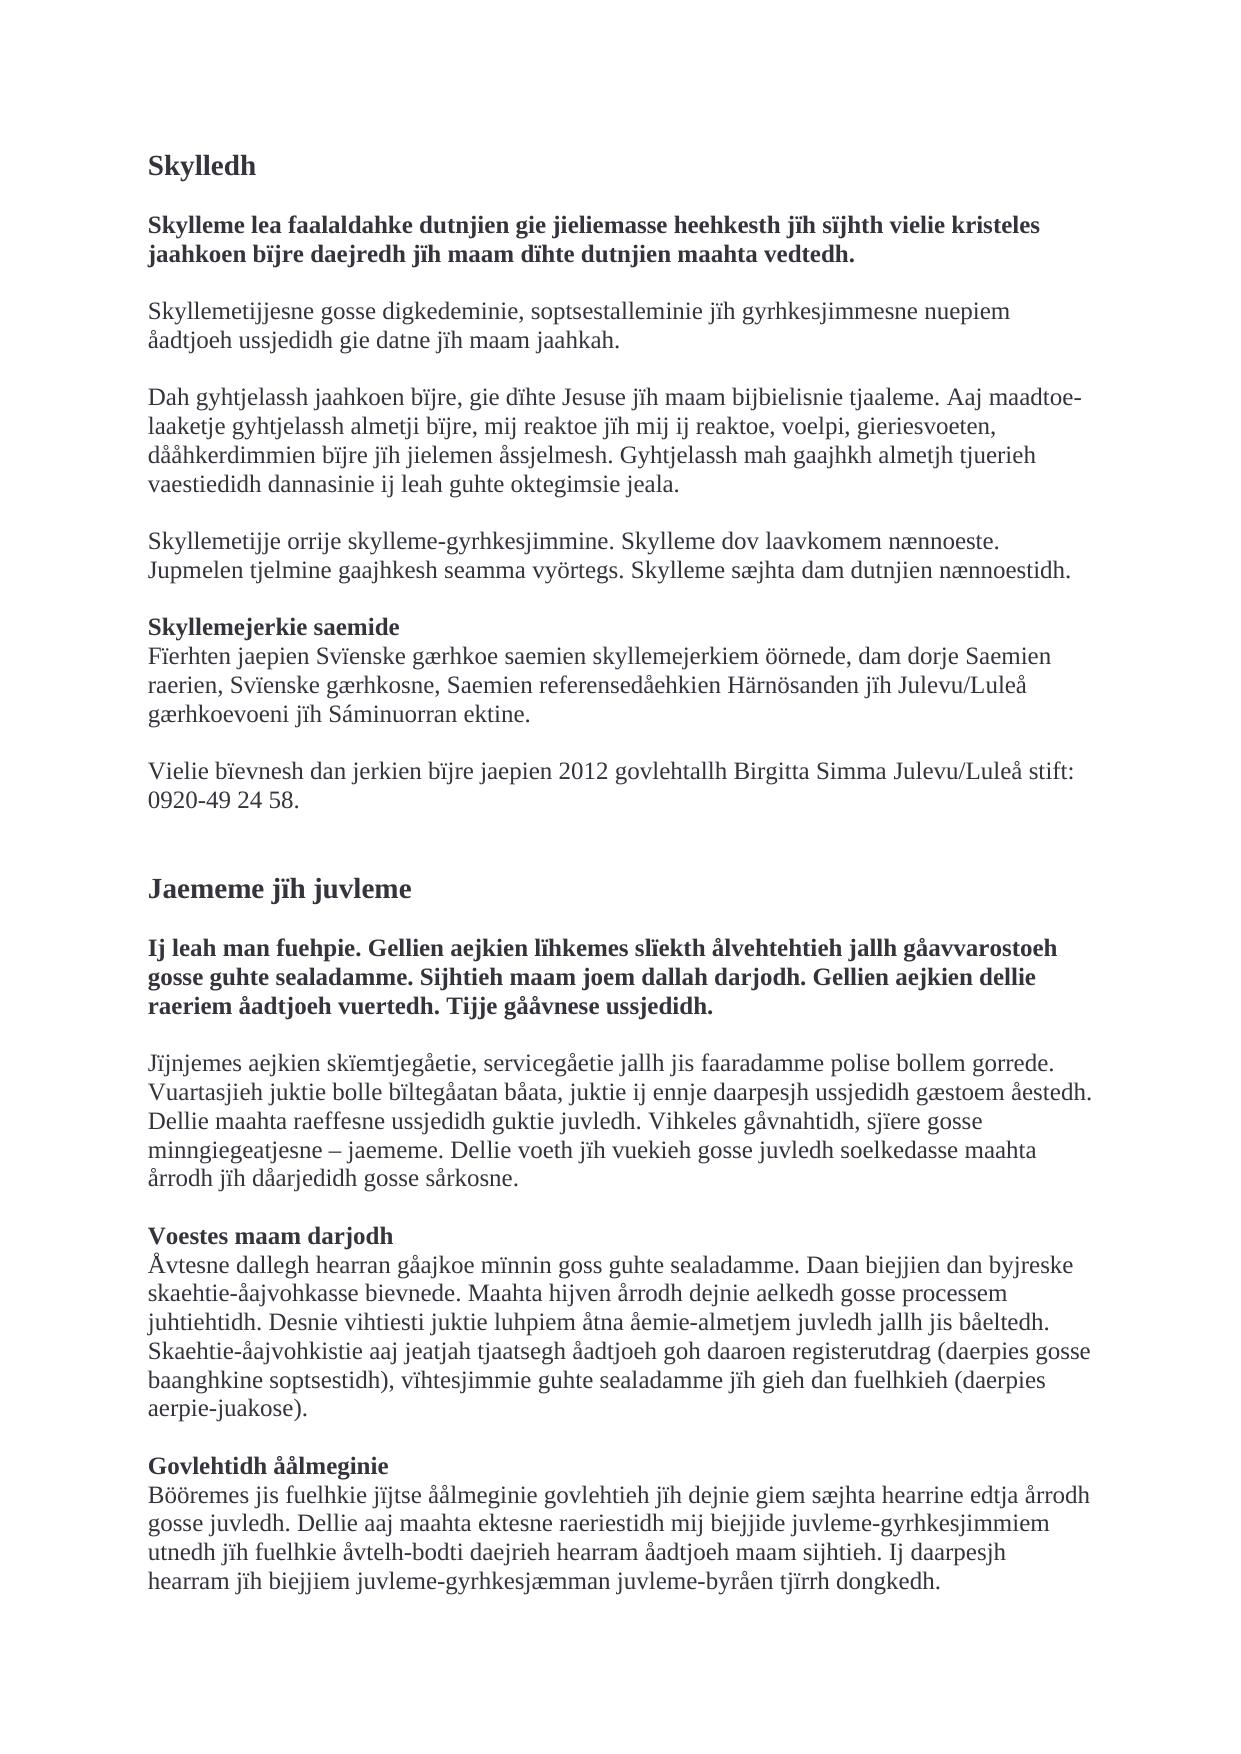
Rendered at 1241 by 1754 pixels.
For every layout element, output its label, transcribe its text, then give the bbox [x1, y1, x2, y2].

subtitle Jaememe jïh juvleme [148, 871, 1093, 905]
text Skyllemetijje orrije skylleme-gyrhkesjimmine. Skylleme dov laavkomem nænnoeste. Jupmelen tjelmine gaajhkesh seamma vyörtegs. Skylleme sæjhta dam dutnjien nænnoestidh. [148, 526, 1093, 584]
text Dah gyhtjelassh jaahkoen bïjre, gie dïhte Jesuse jïh maam bijbielisnie tjaaleme. Aaj maadtoe-laaketje gyhtjelassh almetji bïjre, mij reaktoe jïh mij ij reaktoe, voelpi, gieriesvoeten, dååhkerdimmien bïjre jïh jielemen åssjelmesh. Gyhtjelassh mah gaajhkh almetjh tjuerieh vaestiedidh dannasinie ij leah guhte oktegimsie jeala. [148, 382, 1093, 497]
text Jïjnjemes aejkien skïemtjegåetie, servicegåetie jallh jis faaradamme polise bollem gorrede. Vuartasjieh juktie bolle bïltegåatan båata, juktie ij ennje daarpesjh ussjedidh gæstoem åestedh. Dellie maahta raeffesne ussjedidh guktie juvledh. Vihkeles gåvnahtidh, sjïere gosse minngiegeatjesne – jaememe. Dellie voeth jïh vuekieh gosse juvledh soelkedasse maahta årrodh jïh dåarjedidh gosse sårkosne. [148, 1048, 1093, 1192]
subtitle Ij leah man fuehpie. Gellien aejkien lïhkemes slïekth ålvehtehtieh jallh gåavvarostoeh gosse guhte sealadamme. Sijhtieh maam joem dallah darjodh. Gellien aejkien dellie raeriem åadtjoeh vuertedh. Tijje gååvnese ussjedidh. [148, 933, 1093, 1020]
subtitle Skylledh [148, 148, 1093, 181]
text Skyllemetijjesne gosse digkedeminie, soptsestalleminie jïh gyrhkesjimmesne nuepiem åadtjoeh ussjedidh gie datne jïh maam jaahkah. [148, 296, 1093, 354]
text Govlehtidh åålmeginie Bööremes jis fuelhkie jïjtse åålmeginie govlehtieh jïh dejnie giem sæjhta hearrine edtja årrodh gosse juvledh. Dellie aaj maahta ektesne raeriestidh mij biejjide juvleme-gyrhkesjimmiem utnedh jïh fuelhkie åvtelh-bodti daejrieh hearram åadtjoeh maam sijhtieh. Ij daarpesjh hearram jïh biejjiem juvleme-gyrhkesjæmman juvleme-byråen tjïrrh dongkedh. [148, 1451, 1093, 1595]
text Voestes maam darjodh Åvtesne dallegh hearran gåajkoe mïnnin goss guhte sealadamme. Daan biejjien dan byjreske skaehtie-åajvohkasse bievnede. Maahta hijven årrodh dejnie aelkedh gosse processem juhtiehtidh. Desnie vihtiesti juktie luhpiem åtna åemie-almetjem juvledh jallh jis båeltedh. Skaehtie-åajvohkistie aaj jeatjah tjaatsegh åadtjoeh goh daaroen registerutdrag (daerpies gosse baanghkine soptsestidh), vïhtesjimmie guhte sealadamme jïh gieh dan fuelhkieh (daerpies aerpie-juakose). [148, 1221, 1093, 1422]
text Vielie bïevnesh dan jerkien bïjre jaepien 2012 govlehtallh Birgitta Simma Julevu/Luleå stift: 0920-49 24 58. [148, 756, 1093, 814]
subtitle Skylleme lea faalaldahke dutnjien gie jieliemasse heehkesth jïh sïjhth vielie kristeles jaahkoen bïjre daejredh jïh maam dïhte dutnjien maahta vedtedh. [148, 210, 1093, 267]
text Skyllemejerkie saemide Fïerhten jaepien Svïenske gærhkoe saemien skyllemejerkiem öörnede, dam dorje Saemien raerien, Svïenske gærhkosne, Saemien referensedåehkien Härnösanden jïh Julevu/Luleå gærhkoevoeni jïh Sáminuorran ektine. [148, 612, 1093, 727]
